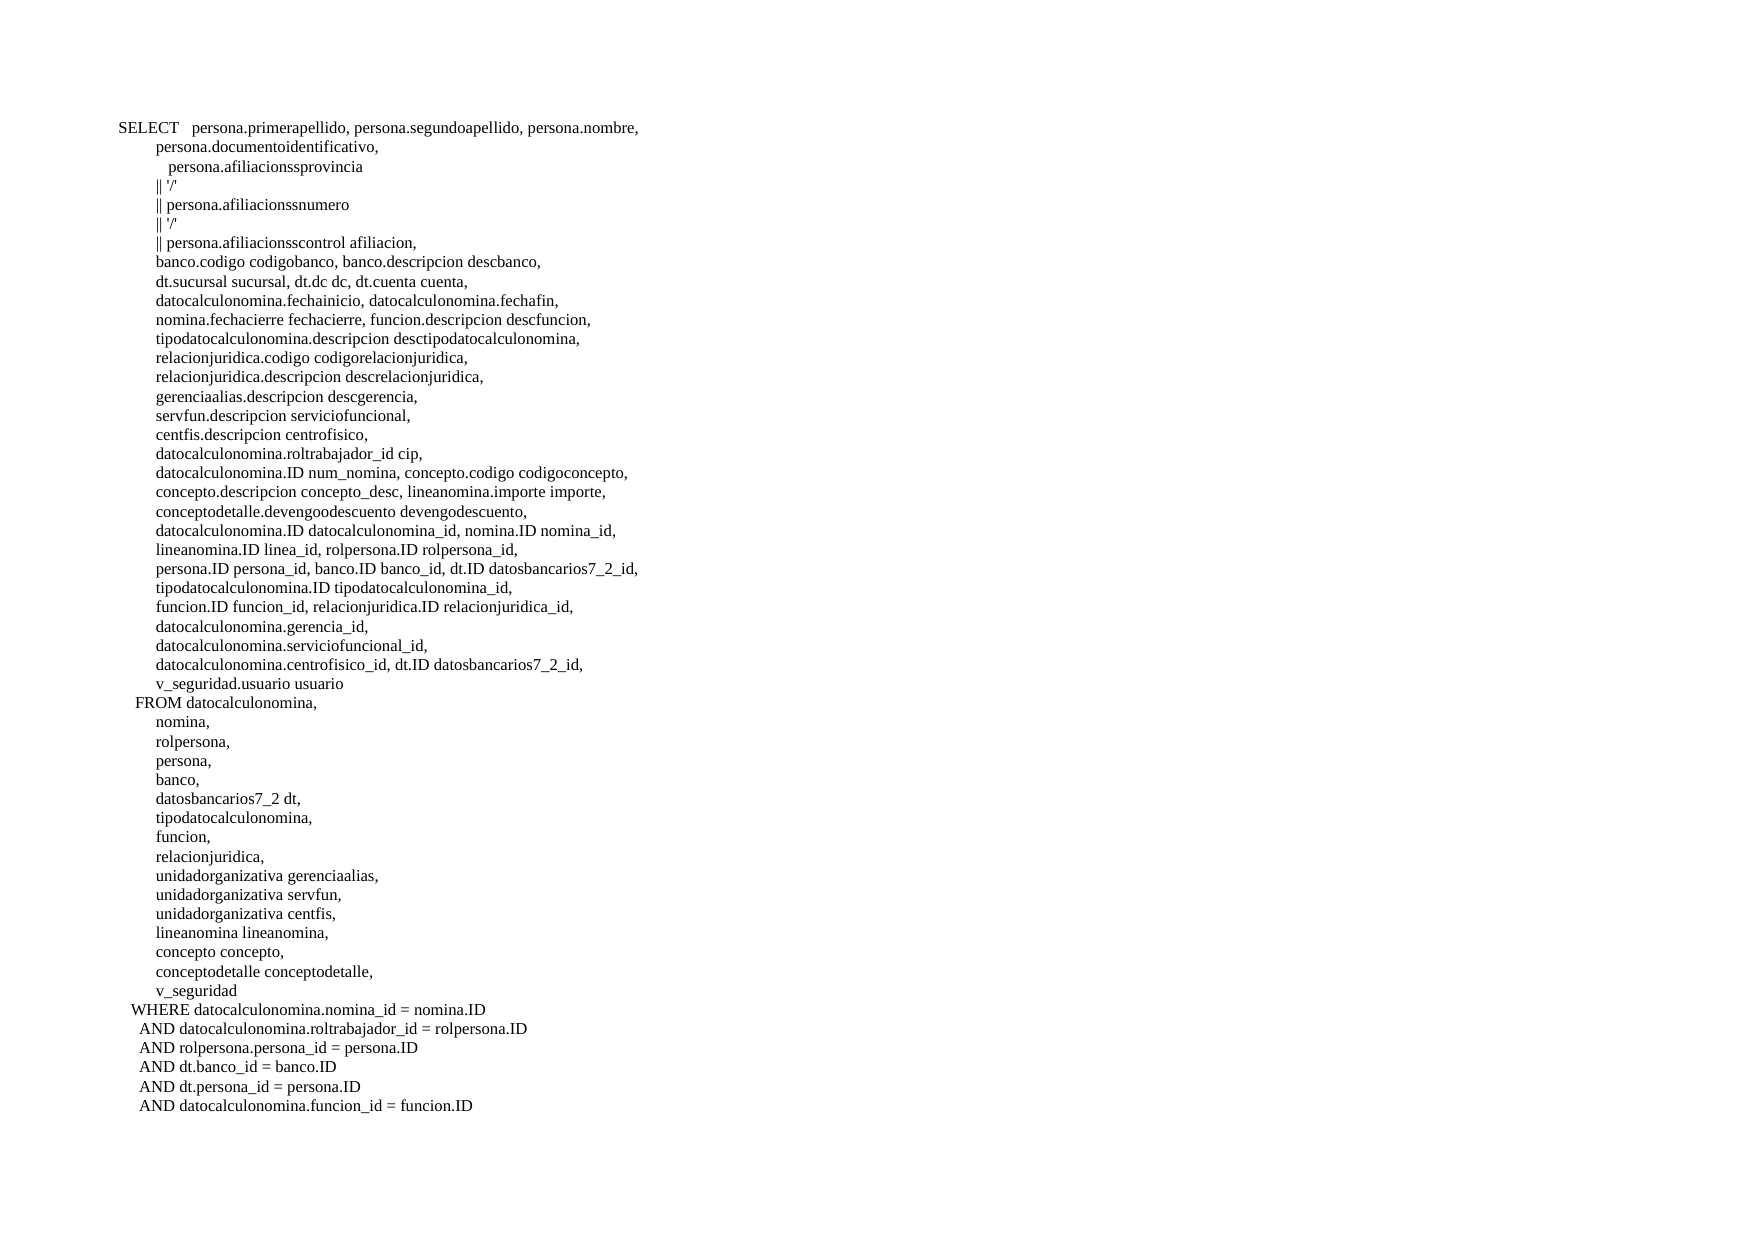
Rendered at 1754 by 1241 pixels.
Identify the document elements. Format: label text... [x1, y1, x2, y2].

text servfun.descripcion serviciofuncional, [118, 406, 1636, 425]
text AND datocalculonomina.funcion_id = funcion.ID [118, 1096, 1636, 1115]
text tipodatocalculonomina, [118, 808, 1636, 827]
text concepto concepto, [118, 942, 1636, 961]
text AND dt.banco_id = banco.ID [118, 1057, 1636, 1076]
text persona, [118, 751, 1636, 770]
text conceptodetalle conceptodetalle, [118, 961, 1636, 981]
text AND dt.persona_id = persona.ID [118, 1076, 1636, 1096]
text datocalculonomina.centrofisico_id, dt.ID datosbancarios7_2_id, [118, 655, 1636, 674]
text AND datocalculonomina.roltrabajador_id = rolpersona.ID [118, 1019, 1636, 1038]
text persona.documentoidentificativo, [118, 137, 1636, 156]
text || persona.afiliacionsscontrol afiliacion, [118, 233, 1636, 252]
text nomina.fechacierre fechacierre, funcion.descripcion descfuncion, [118, 310, 1636, 329]
text unidadorganizativa servfun, [118, 885, 1636, 904]
text WHERE datocalculonomina.nomina_id = nomina.ID [118, 1000, 1636, 1019]
text funcion.ID funcion_id, relacionjuridica.ID relacionjuridica_id, [118, 597, 1636, 616]
text tipodatocalculonomina.descripcion desctipodatocalculonomina, [118, 329, 1636, 348]
text datocalculonomina.roltrabajador_id cip, [118, 444, 1636, 463]
text relacionjuridica, [118, 846, 1636, 866]
text datocalculonomina.ID num_nomina, concepto.codigo codigoconcepto, [118, 463, 1636, 482]
text datocalculonomina.fechainicio, datocalculonomina.fechafin, [118, 291, 1636, 310]
text || '/' [118, 214, 1636, 233]
text unidadorganizativa centfis, [118, 904, 1636, 923]
text datocalculonomina.serviciofuncional_id, [118, 636, 1636, 655]
text datocalculonomina.ID datocalculonomina_id, nomina.ID nomina_id, [118, 521, 1636, 540]
text v_seguridad [118, 981, 1636, 1000]
text tipodatocalculonomina.ID tipodatocalculonomina_id, [118, 578, 1636, 597]
text conceptodetalle.devengoodescuento devengodescuento, [118, 501, 1636, 521]
text banco, [118, 770, 1636, 789]
text persona.afiliacionssprovincia [118, 156, 1636, 176]
text concepto.descripcion concepto_desc, lineanomina.importe importe, [118, 482, 1636, 501]
text funcion, [118, 827, 1636, 846]
text SELECT persona.primerapellido, persona.segundoapellido, persona.nombre, [118, 118, 1636, 137]
text || '/' [118, 176, 1636, 195]
text centfis.descripcion centrofisico, [118, 425, 1636, 444]
text FROM datocalculonomina, [118, 693, 1636, 712]
text || persona.afiliacionssnumero [118, 195, 1636, 214]
text unidadorganizativa gerenciaalias, [118, 866, 1636, 885]
text datocalculonomina.gerencia_id, [118, 616, 1636, 636]
text persona.ID persona_id, banco.ID banco_id, dt.ID datosbancarios7_2_id, [118, 559, 1636, 578]
text nomina, [118, 712, 1636, 731]
text gerenciaalias.descripcion descgerencia, [118, 386, 1636, 406]
text lineanomina.ID linea_id, rolpersona.ID rolpersona_id, [118, 540, 1636, 559]
text v_seguridad.usuario usuario [118, 674, 1636, 693]
text datosbancarios7_2 dt, [118, 789, 1636, 808]
text dt.sucursal sucursal, dt.dc dc, dt.cuenta cuenta, [118, 271, 1636, 291]
text banco.codigo codigobanco, banco.descripcion descbanco, [118, 252, 1636, 271]
text AND rolpersona.persona_id = persona.ID [118, 1038, 1636, 1057]
text lineanomina lineanomina, [118, 923, 1636, 942]
text relacionjuridica.codigo codigorelacionjuridica, [118, 348, 1636, 367]
text rolpersona, [118, 731, 1636, 751]
text relacionjuridica.descripcion descrelacionjuridica, [118, 367, 1636, 386]
